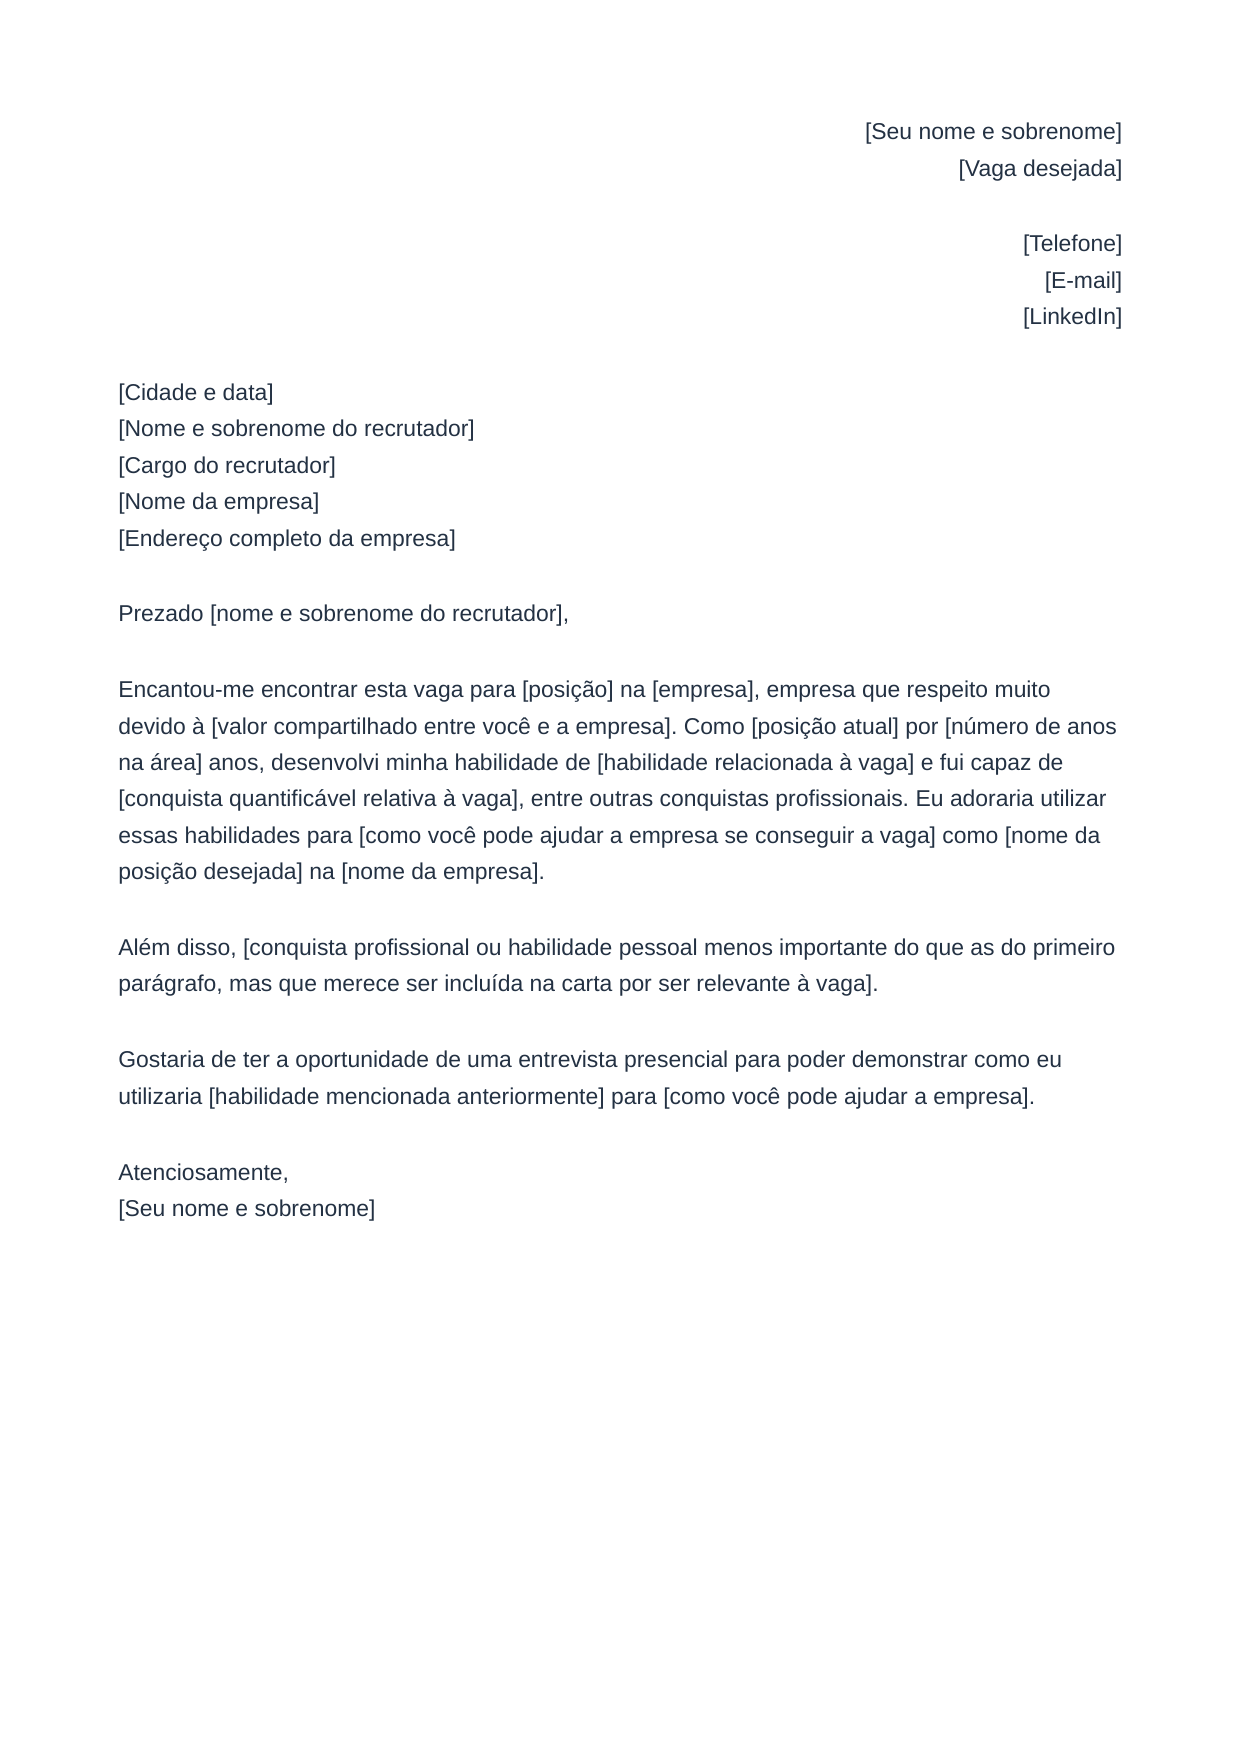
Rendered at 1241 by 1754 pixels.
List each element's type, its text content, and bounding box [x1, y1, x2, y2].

text Atenciosamente, [118, 1159, 1122, 1185]
text Encantou-me encontrar esta vaga para [posição] na [empresa], empresa que respeito muito devido à [valor compartilhado entre você e a empresa]. Como [posição atual] por [número de anos na área] anos, desenvolvi minha habilidade de [habilidade relacionada à vaga] e fui capaz de [conquista quantificável relativa à vaga], entre outras conquistas profissionais. Eu adoraria utilizar essas habilidades para [como você pode ajudar a empresa se conseguir a vaga] como [nome da posição desejada] na [nome da empresa]. [118, 676, 1122, 884]
text Além disso, [conquista profissional ou habilidade pessoal menos importante do que as do primeiro parágrafo, mas que merece ser incluída na carta por ser relevante à vaga]. [118, 934, 1122, 997]
text [LinkedIn] [118, 303, 1122, 329]
text [Telefone] [118, 230, 1122, 257]
text [Vaga desejada] [118, 154, 1122, 181]
text [E-mail] [118, 267, 1122, 293]
text [Endereço completo da empresa] [118, 524, 1122, 551]
text [Cidade e data] [118, 379, 1122, 405]
text [Cargo do recrutador] [118, 452, 1122, 478]
text [Seu nome e sobrenome] [118, 1195, 1122, 1221]
text [Nome da empresa] [118, 488, 1122, 514]
text [Nome e sobrenome do recrutador] [118, 415, 1122, 442]
text Gostaria de ter a oportunidade de uma entrevista presencial para poder demonstrar como eu utilizaria [habilidade mencionada anteriormente] para [como você pode ajudar a empresa]. [118, 1046, 1122, 1109]
text Prezado [nome e sobrenome do recrutador], [118, 600, 1122, 627]
text [Seu nome e sobrenome] [118, 118, 1122, 144]
